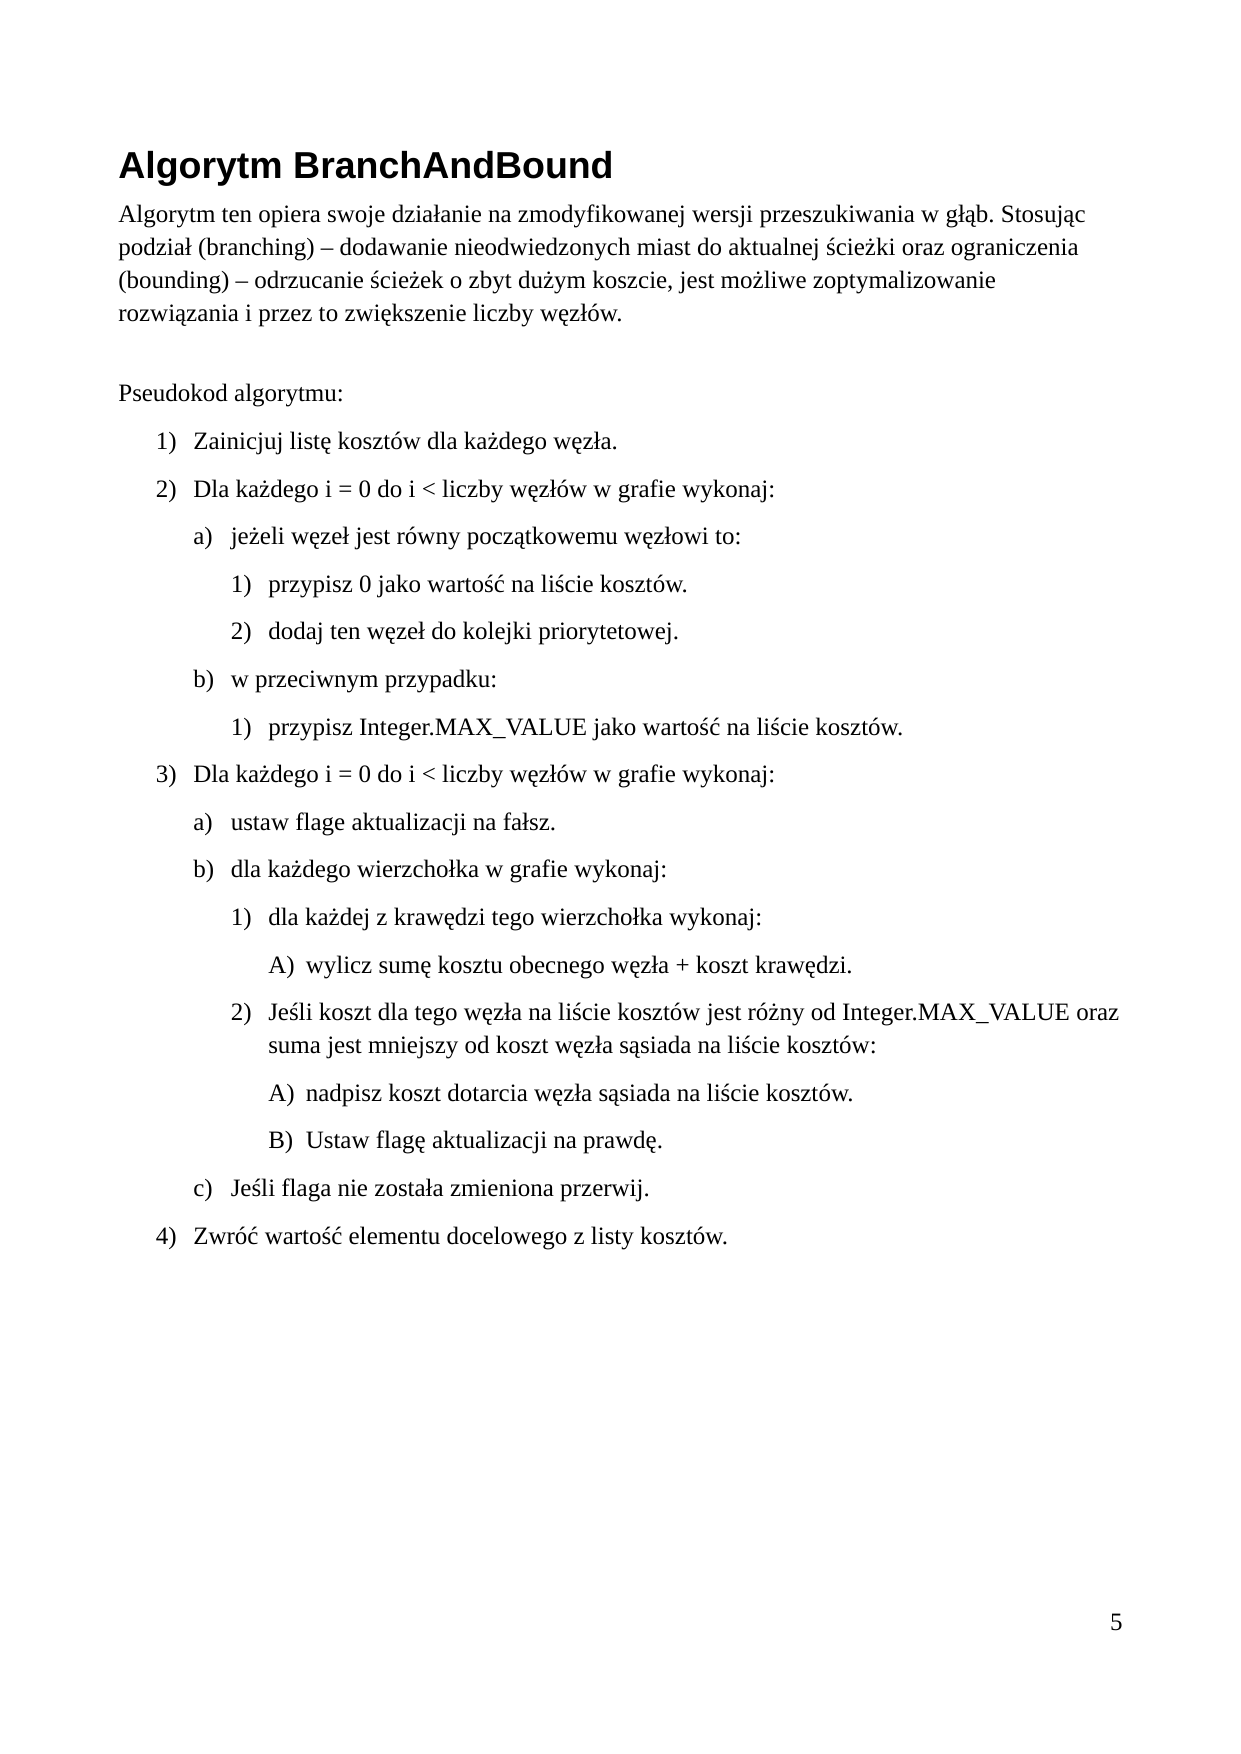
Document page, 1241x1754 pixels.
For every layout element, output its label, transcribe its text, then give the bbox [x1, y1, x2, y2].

text Algorytm ten opiera swoje działanie na zmodyfikowanej wersji przeszukiwania w głąb. Stosując podział (branching) – dodawanie nieodwiedzonych miast do aktualnej ścieżki oraz ograniczenia (bounding) – odrzucanie ścieżek o zbyt dużym koszcie, jest możliwe zoptymalizowanie rozwiązania i przez to zwiększenie liczby węzłów. [118, 199, 1122, 359]
list Dla każdego i = 0 do i < liczby węzłów w grafie wykonaj: [156, 474, 1122, 502]
list Jeśli flaga nie została zmieniona przerwij. [193, 1173, 1122, 1202]
subtitle Algorytm BranchAndBound [118, 143, 1122, 186]
list nadpisz koszt dotarcia węzła sąsiada na liście kosztów. [268, 1078, 1122, 1107]
list przypisz 0 jako wartość na liście kosztów. [231, 569, 1122, 598]
list Ustaw flagę aktualizacji na prawdę. [268, 1126, 1122, 1154]
list wylicz sumę kosztu obecnego węzła + koszt krawędzi. [268, 950, 1122, 978]
list przypisz Integer.MAX_VALUE jako wartość na liście kosztów. [231, 712, 1122, 740]
list w przeciwnym przypadku: [193, 664, 1122, 693]
list ustaw flage aktualizacji na fałsz. [193, 807, 1122, 836]
list Dla każdego i = 0 do i < liczby węzłów w grafie wykonaj: [156, 759, 1122, 788]
text Pseudokod algorytmu: [118, 378, 1122, 407]
list Jeśli koszt dla tego węzła na liście kosztów jest różny od Integer.MAX_VALUE oraz suma jest mniejszy od koszt węzła sąsiada na liście kosztów: [231, 997, 1122, 1059]
list dla każdej z krawędzi tego wierzchołka wykonaj: [231, 902, 1122, 931]
list jeżeli węzeł jest równy początkowemu węzłowi to: [193, 521, 1122, 550]
list dla każdego wierzchołka w grafie wykonaj: [193, 854, 1122, 883]
list dodaj ten węzeł do kolejki priorytetowej. [231, 616, 1122, 645]
list Zainicjuj listę kosztów dla każdego węzła. [156, 426, 1122, 455]
list Zwróć wartość elementu docelowego z listy kosztów. [156, 1221, 1122, 1249]
